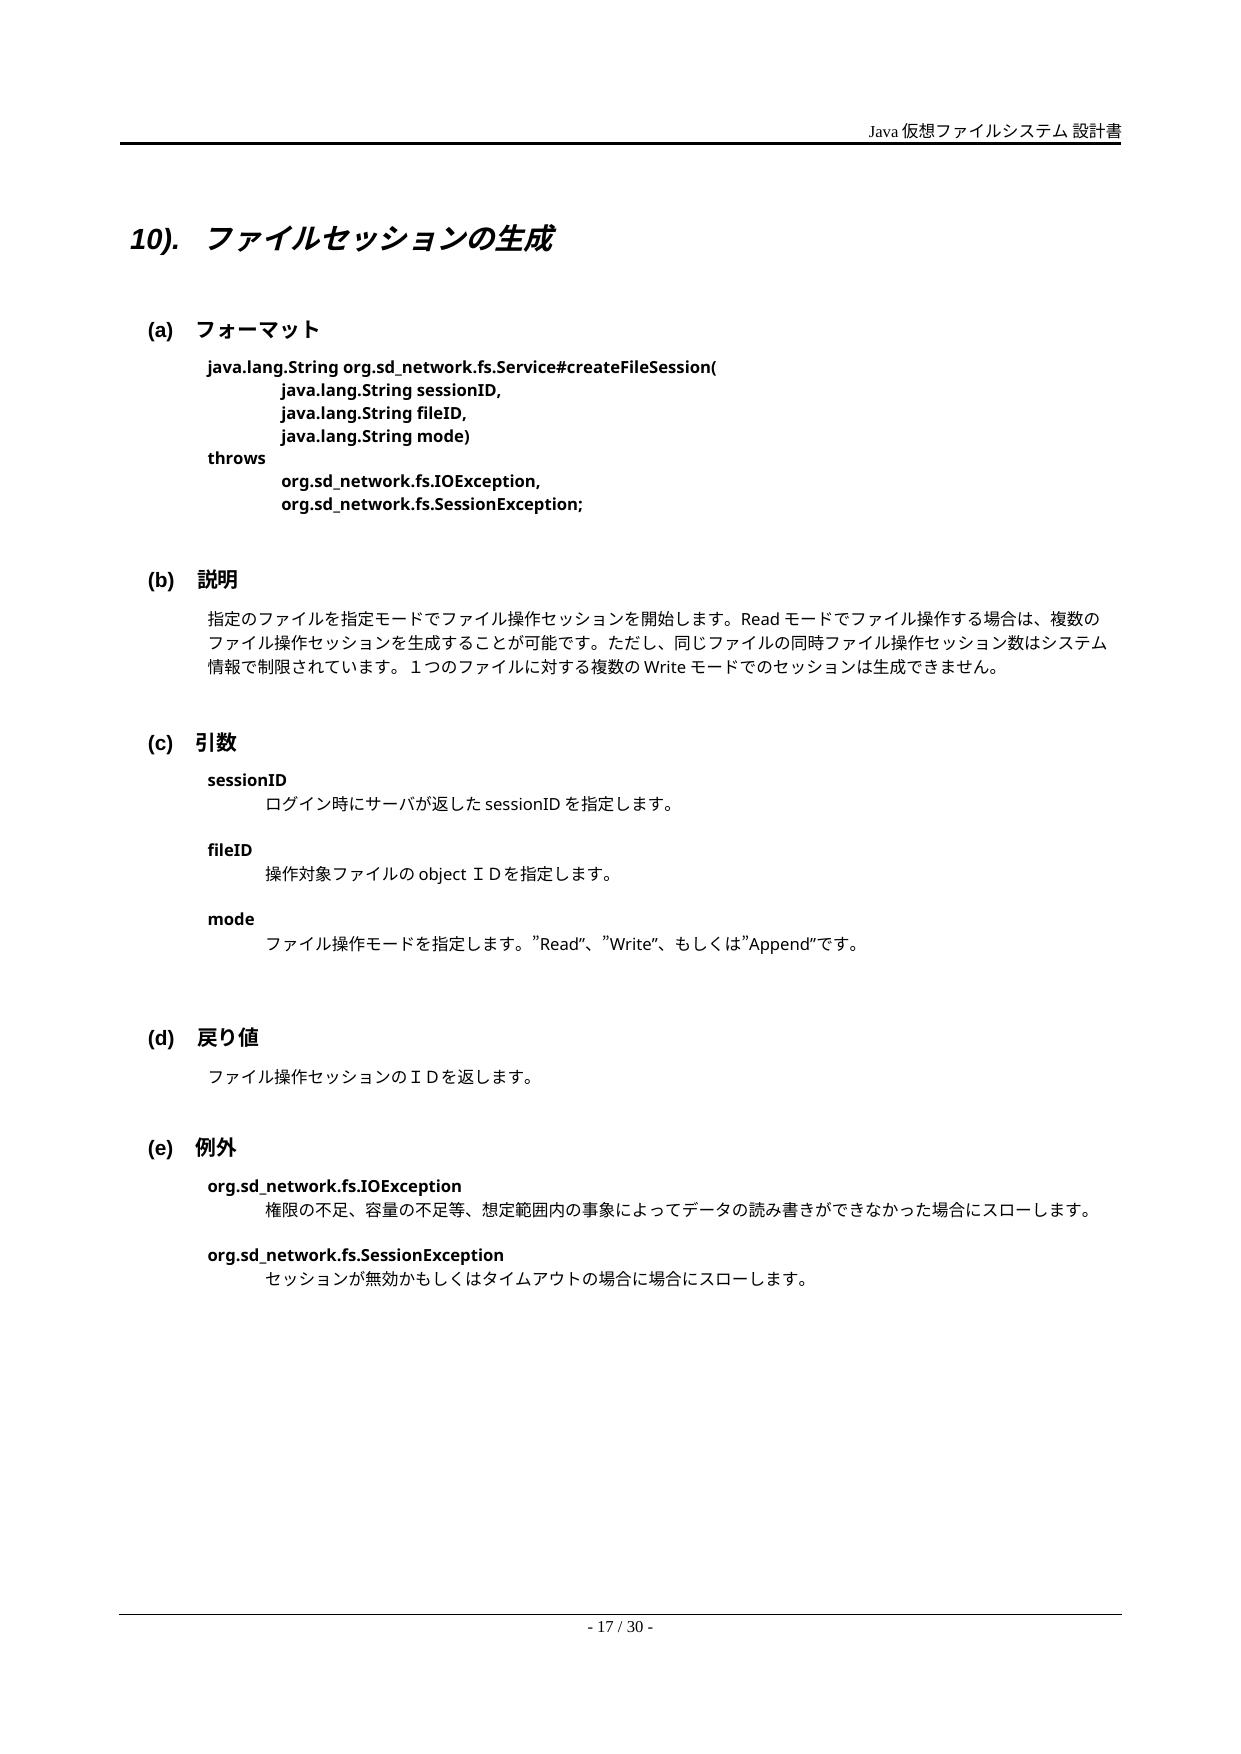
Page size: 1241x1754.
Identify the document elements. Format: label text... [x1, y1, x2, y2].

text org.sd_network.fs.SessionException [207, 1244, 1122, 1266]
text java.lang.String org.sd_network.fs.Service#createFileSession( [207, 356, 1122, 379]
text throws [207, 447, 1122, 470]
text mode [207, 908, 1122, 931]
subtitle 引数 [118, 726, 1122, 756]
text ファイル操作モードを指定します。”Read”、”Write”、もしくは”Append”です。 [265, 931, 1122, 955]
text 操作対象ファイルのobjectＩＤを指定します。 [265, 861, 1122, 885]
text sessionID [207, 769, 1122, 791]
text セッションが無効かもしくはタイムアウトの場合に場合にスローします。 [265, 1266, 1122, 1291]
text ファイル操作セッションのＩＤを返します。 [207, 1064, 1122, 1088]
text java.lang.String sessionID, [207, 379, 1122, 402]
text java.lang.String fileID, [207, 402, 1122, 424]
text org.sd_network.fs.IOException, [207, 470, 1122, 492]
text fileID [207, 838, 1122, 861]
subtitle ファイルセッションの生成 [118, 215, 1122, 257]
text 指定のファイルを指定モードでファイル操作セッションを開始します。Readモードでファイル操作する場合は、複数のファイル操作セッションを生成することが可能です。ただし、同じファイルの同時ファイル操作セッション数はシステム情報で制限されています。１つのファイルに対する複数のWriteモードでのセッションは生成できません。 [207, 606, 1122, 678]
text ログイン時にサーバが返したsessionIDを指定します。 [265, 791, 1122, 816]
subtitle 説明 [118, 563, 1122, 593]
text 権限の不足、容量の不足等、想定範囲内の事象によってデータの読み書きができなかった場合にスローします。 [265, 1197, 1122, 1221]
subtitle 例外 [118, 1131, 1122, 1162]
text org.sd_network.fs.SessionException; [207, 492, 1122, 515]
text java.lang.String mode) [207, 424, 1122, 447]
subtitle 戻り値 [118, 1021, 1122, 1051]
subtitle フォーマット [118, 313, 1122, 344]
text org.sd_network.fs.IOException [207, 1174, 1122, 1197]
